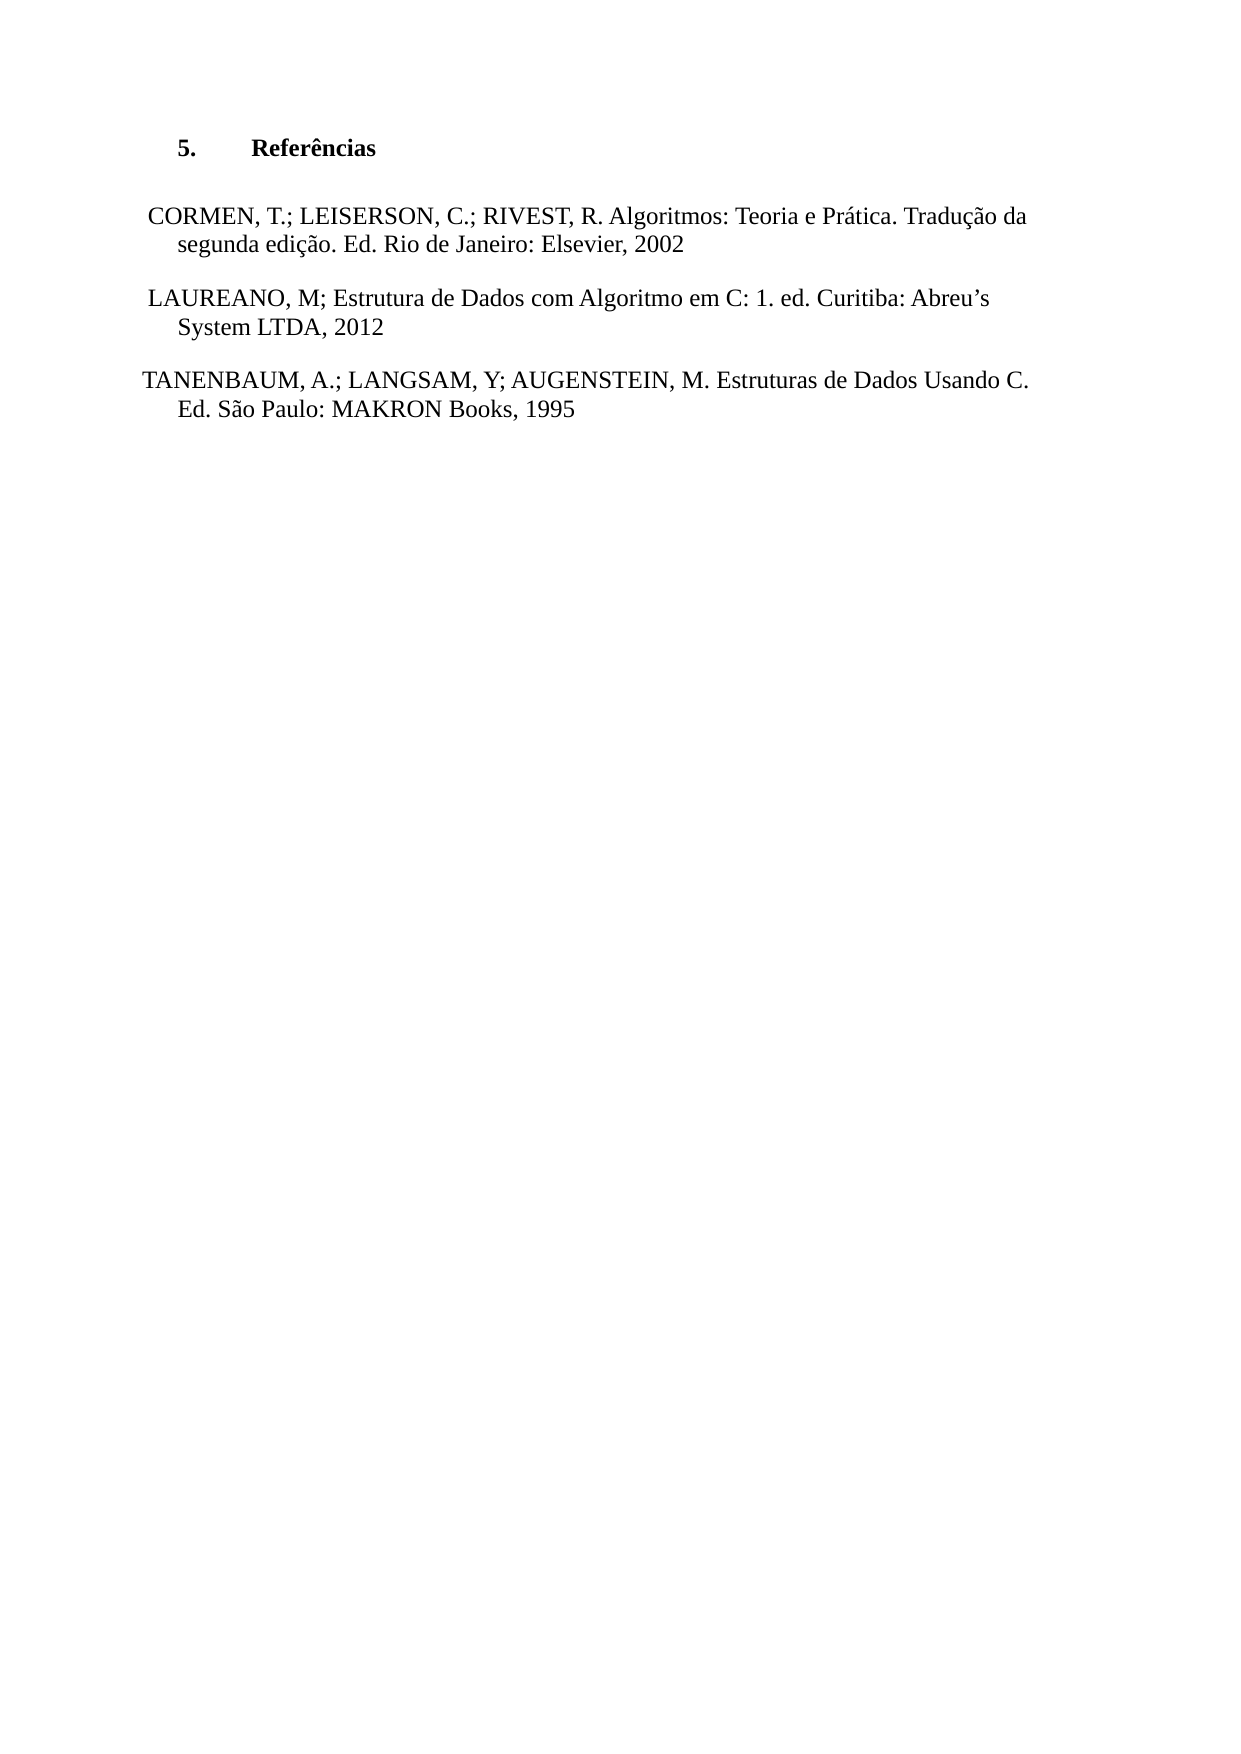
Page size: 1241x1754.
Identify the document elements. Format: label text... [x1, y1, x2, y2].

text LAUREANO, M; Estrutura de Dados com Algoritmo em C: 1. ed. Curitiba: Abreu’s System LTDA, 2012 [148, 283, 1063, 341]
text TANENBAUM, A.; LANGSAM, Y; AUGENSTEIN, M. Estruturas de Dados Usando C. Ed. São Paulo: MAKRON Books, 1995 [142, 365, 1063, 423]
list Referências [177, 133, 1063, 162]
text CORMEN, T.; LEISERSON, C.; RIVEST, R. Algoritmos: Teoria e Prática. Tradução da segunda edição. Ed. Rio de Janeiro: Elsevier, 2002 [148, 201, 1063, 258]
